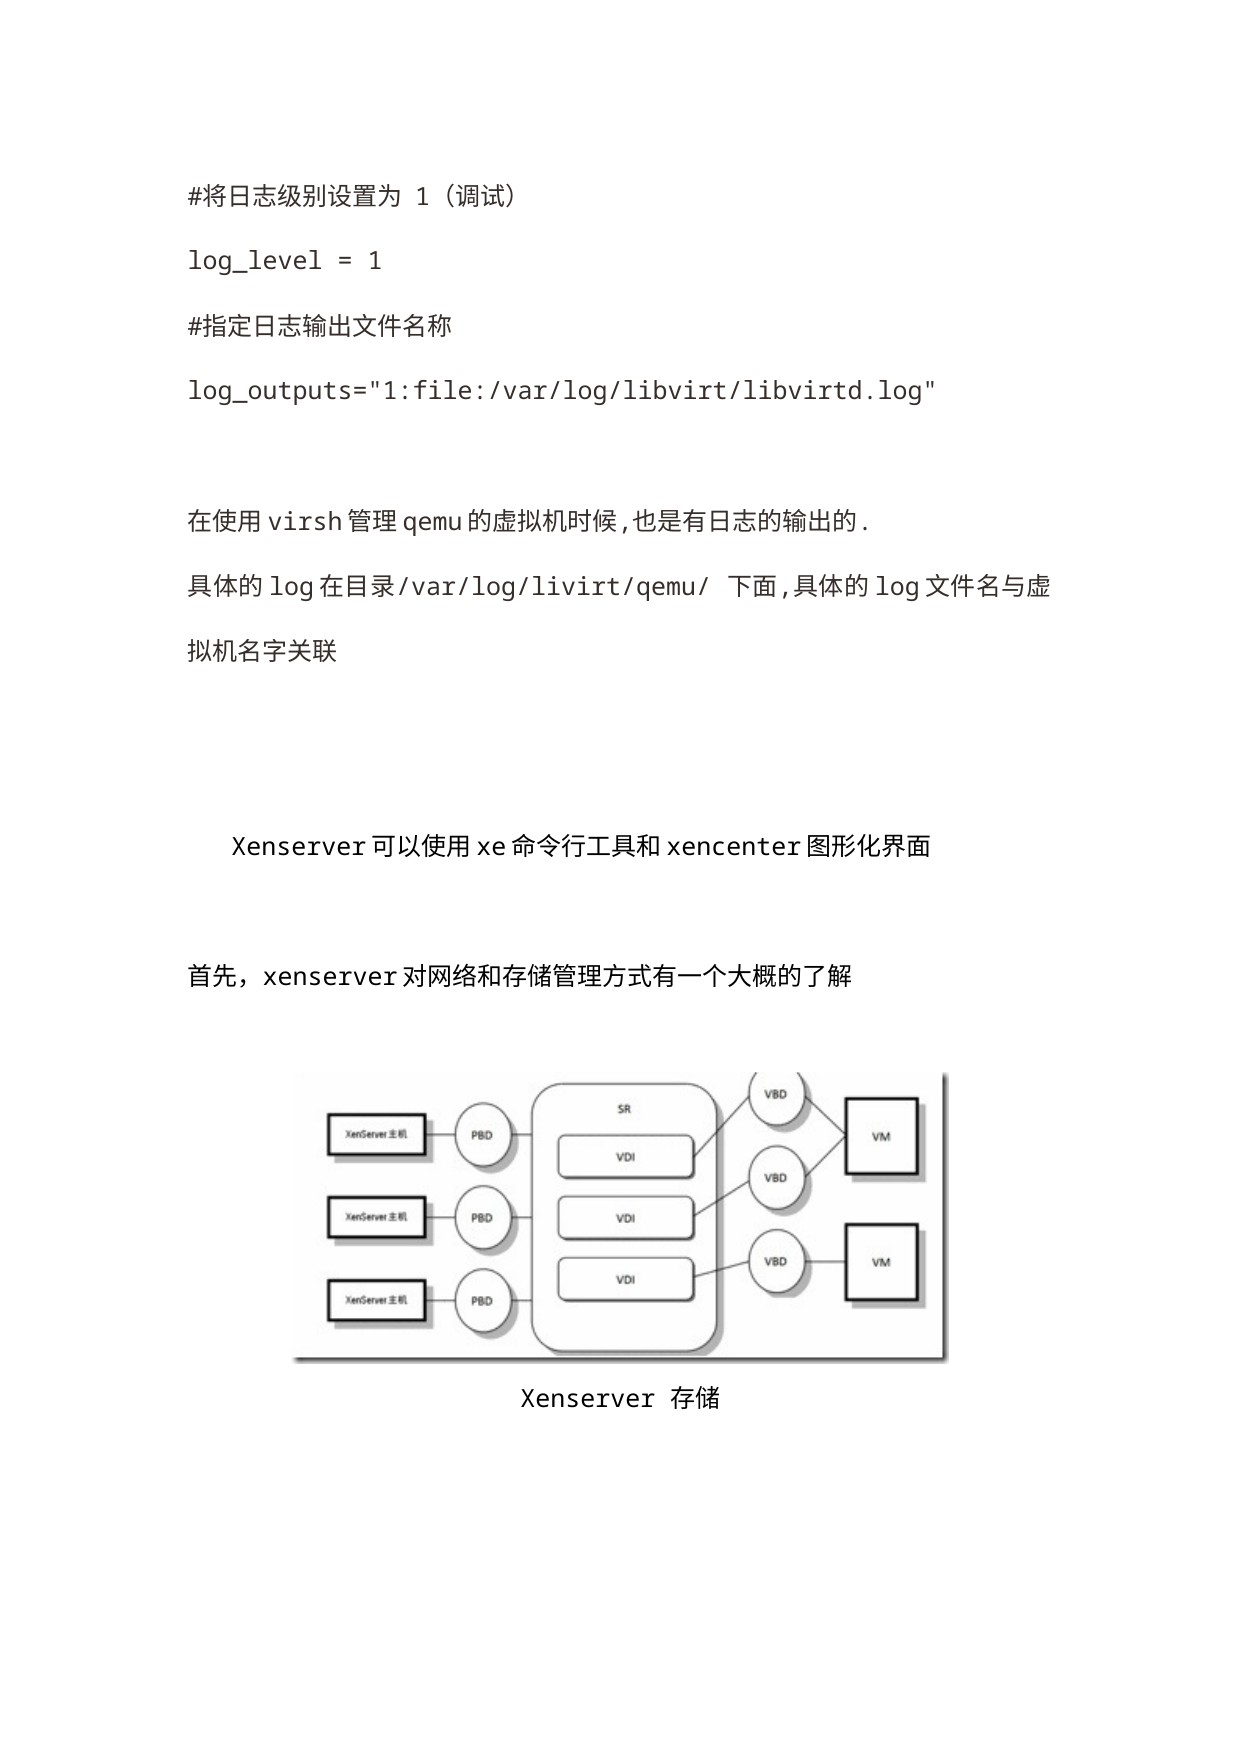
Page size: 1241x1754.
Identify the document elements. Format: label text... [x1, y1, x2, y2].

text 具体的log在目录/var/log/livirt/qemu/ 下面,具体的log文件名与虚拟机名字关联 [187, 552, 1053, 682]
text Xenserver 存储 [187, 1364, 1053, 1429]
picture [291, 1072, 949, 1364]
text 在使用virsh管理qemu的虚拟机时候,也是有日志的输出的. [187, 487, 1053, 552]
text Xenserver可以使用xe命令行工具和xencenter图形化界面 [231, 812, 1053, 877]
text 首先，xenserver对网络和存储管理方式有一个大概的了解 [187, 942, 1053, 1007]
text #将日志级别设置为 1（调试） log_level = 1 #指定日志输出文件名称 log_outputs="1:file:/var/log/libvirt/libvirtd.log" [187, 162, 1053, 422]
